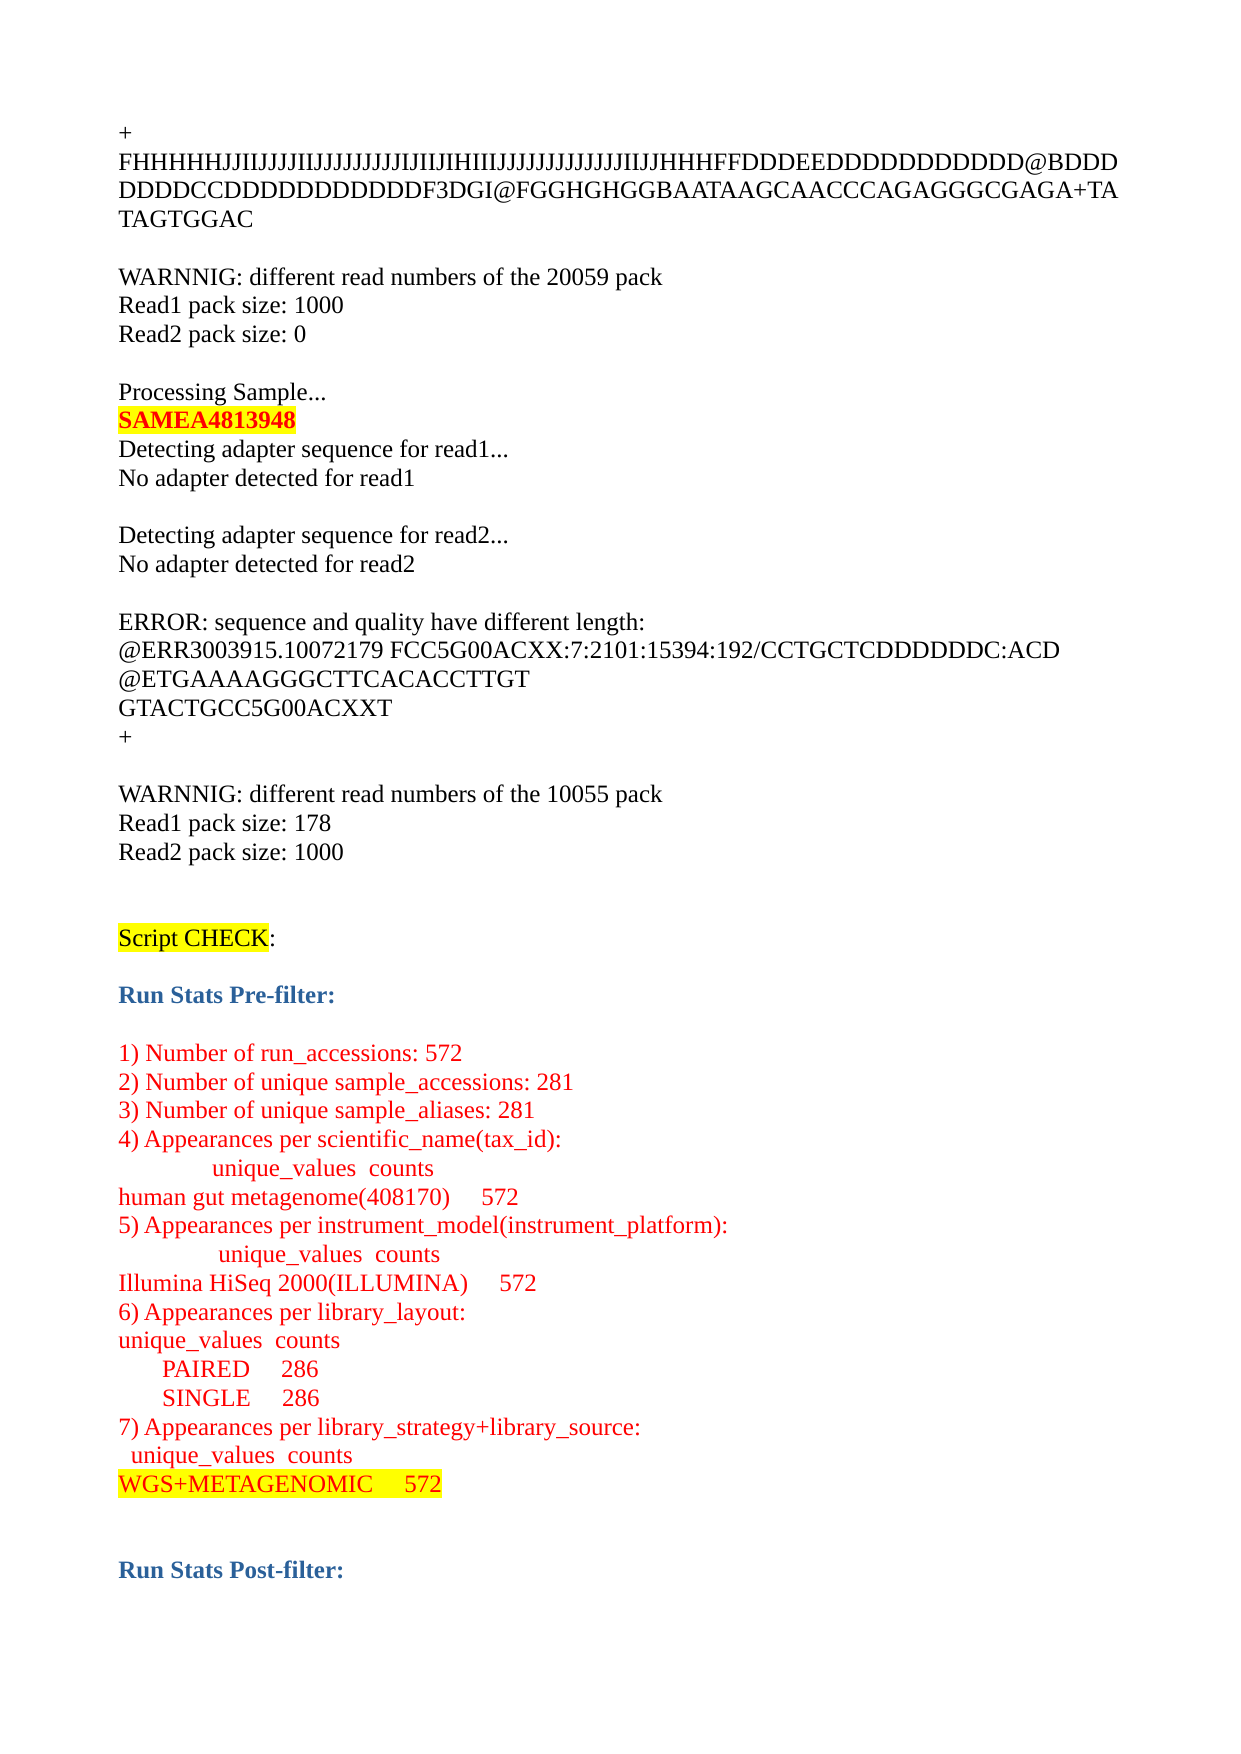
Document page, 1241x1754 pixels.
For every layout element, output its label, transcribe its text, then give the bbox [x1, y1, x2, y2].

text Run Stats Pre-filter: [118, 981, 1122, 1009]
text GTACTGCC5G00ACXXT [118, 693, 1122, 722]
text unique_values counts [118, 1441, 1122, 1469]
text 6) Appearances per library_layout: [118, 1297, 1122, 1326]
text 3) Number of unique sample_aliases: 281 [118, 1096, 1122, 1124]
text SAMEA4813948 [118, 406, 1122, 434]
text 4) Appearances per scientific_name(tax_id): [118, 1124, 1122, 1153]
text Detecting adapter sequence for read2... [118, 521, 1122, 549]
text @ETGAAAAGGGCTTCACACCTTGT [118, 664, 1122, 693]
text WARNNIG: different read numbers of the 10055 pack [118, 779, 1122, 808]
text Script CHECK: [118, 923, 1122, 952]
text No adapter detected for read2 [118, 549, 1122, 578]
text Read1 pack size: 178 [118, 808, 1122, 837]
text 5) Appearances per instrument_model(instrument_platform): [118, 1211, 1122, 1239]
text Read1 pack size: 1000 [118, 291, 1122, 319]
text 2) Number of unique sample_accessions: 281 [118, 1067, 1122, 1096]
text ERROR: sequence and quality have different length: [118, 607, 1122, 636]
text FHHHHHJJIIJJJJIIJJJJJJJJJIJIIJIHIIIJJJJJJJJJJJJJIIJJHHHFFDDDEEDDDDDDDDDDD@BDDDDDDDCCDDDDDDDDDDDF3DGI@FGGHGHGGBAATAAGCAACCCAGAGGGCGAGA+TATAGTGGAC [118, 147, 1122, 233]
text unique_values counts [118, 1239, 1122, 1268]
text Detecting adapter sequence for read1... [118, 434, 1122, 463]
text PAIRED 286 [118, 1354, 1122, 1383]
text WARNNIG: different read numbers of the 20059 pack [118, 262, 1122, 291]
text 1) Number of run_accessions: 572 [118, 1038, 1122, 1067]
text Read2 pack size: 1000 [118, 837, 1122, 866]
text 7) Appearances per library_strategy+library_source: [118, 1412, 1122, 1441]
text WGS+METAGENOMIC 572 [118, 1469, 1122, 1498]
text + [118, 118, 1122, 147]
text @ERR3003915.10072179 FCC5G00ACXX:7:2101:15394:192/CCTGCTCDDDDDDC:ACD [118, 636, 1122, 664]
text human gut metagenome(408170) 572 [118, 1182, 1122, 1211]
text Processing Sample... [118, 377, 1122, 406]
text unique_values counts [118, 1326, 1122, 1354]
text Read2 pack size: 0 [118, 319, 1122, 348]
text + [118, 722, 1122, 751]
text No adapter detected for read1 [118, 463, 1122, 492]
text unique_values counts [118, 1153, 1122, 1182]
text Run Stats Post-filter: [118, 1556, 1122, 1584]
text Illumina HiSeq 2000(ILLUMINA) 572 [118, 1268, 1122, 1297]
text SINGLE 286 [118, 1383, 1122, 1412]
